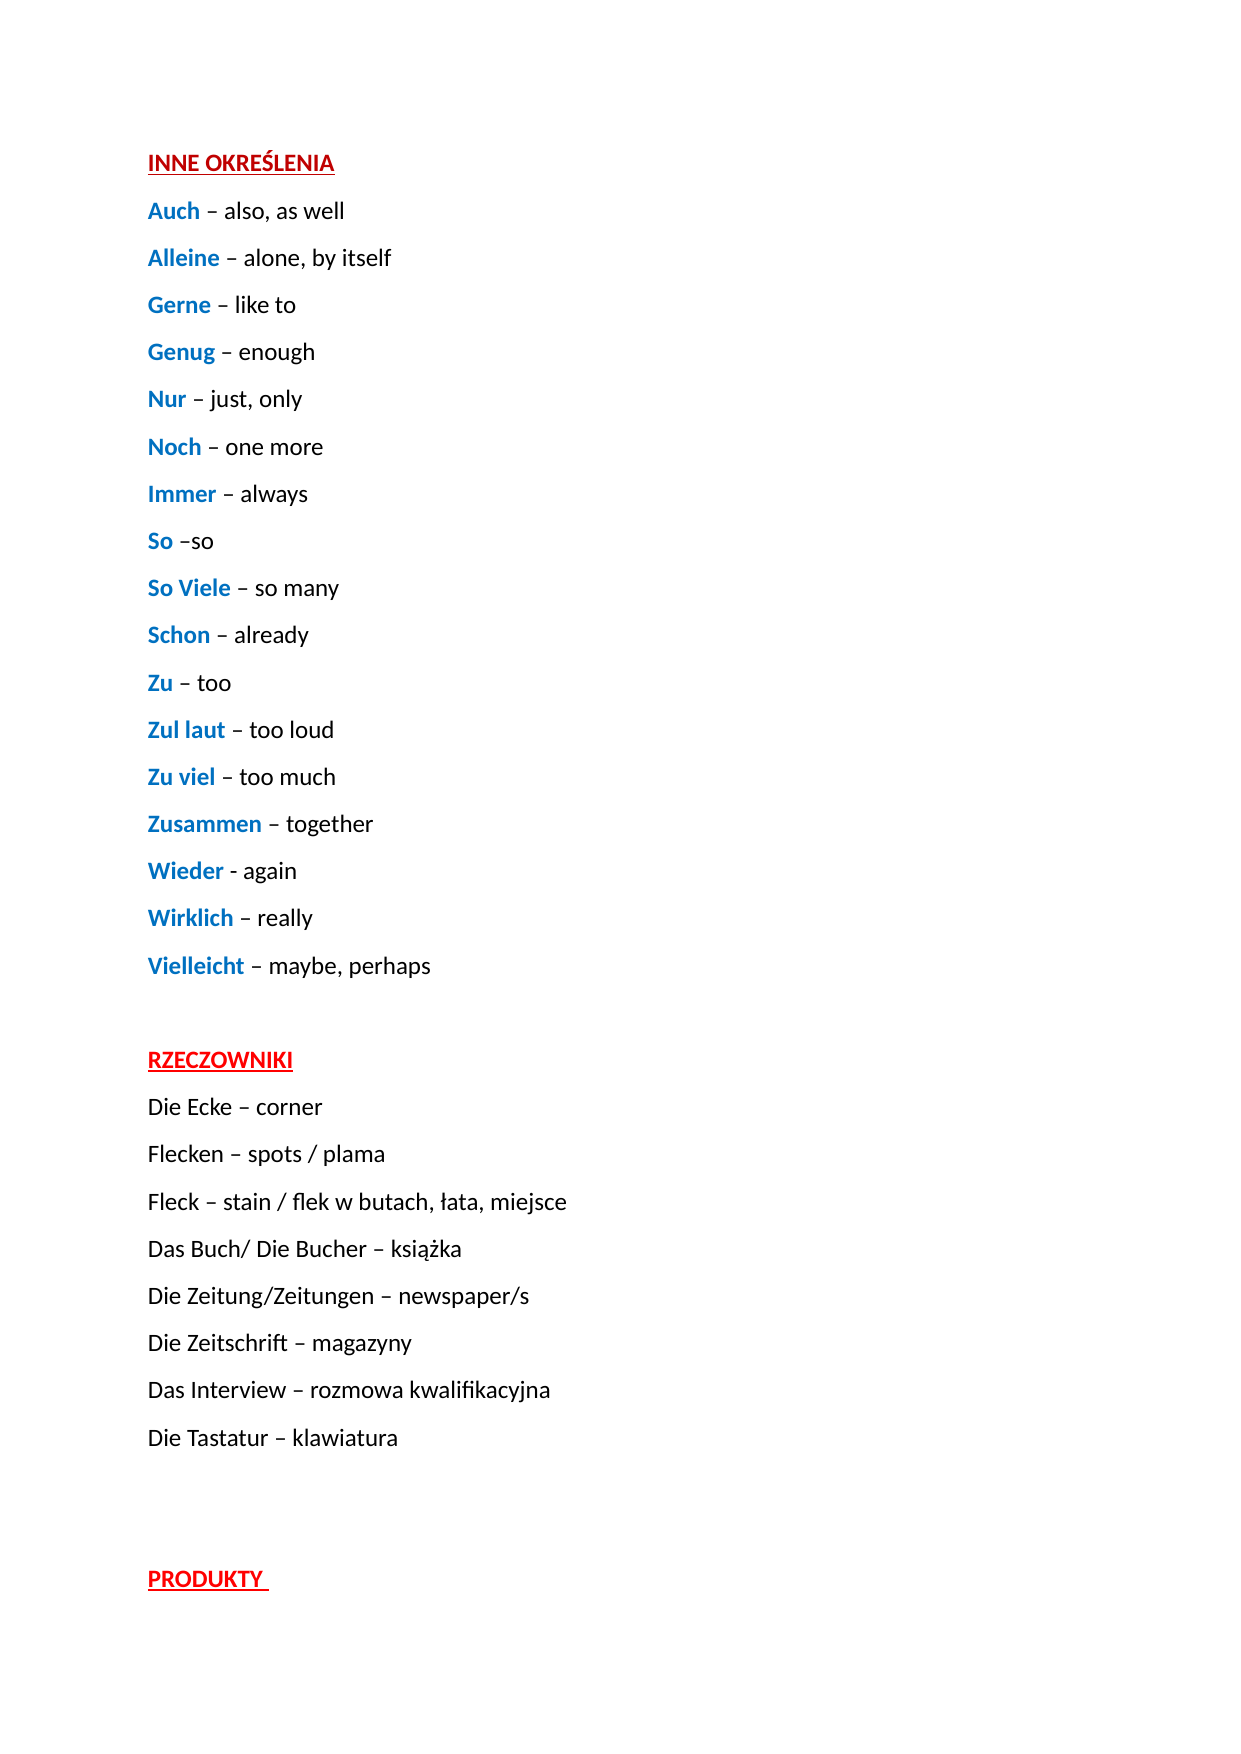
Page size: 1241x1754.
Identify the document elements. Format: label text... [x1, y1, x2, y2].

text Die Zeitschrift – magazyny [148, 1327, 1093, 1358]
text Immer – always [148, 478, 1093, 508]
text Noch – one more [148, 431, 1093, 461]
text Alleine – alone, by itself [148, 242, 1093, 272]
text Auch – also, as well [148, 195, 1093, 225]
text Die Tastatur – klawiatura [148, 1422, 1093, 1452]
text Zul laut – too loud [148, 714, 1093, 744]
text Vielleicht – maybe, perhaps [148, 950, 1093, 980]
text Flecken – spots / plama [148, 1138, 1093, 1169]
text Wirklich – really [148, 903, 1093, 933]
text Zusammen – together [148, 808, 1093, 839]
text Wieder - again [148, 855, 1093, 886]
text So –so [148, 525, 1093, 556]
text Zu viel – too much [148, 761, 1093, 792]
text RZECZOWNIKI [148, 1044, 1093, 1075]
text Nur – just, only [148, 383, 1093, 414]
text INNE OKREŚLENIA [148, 148, 1093, 178]
text Das Interview – rozmowa kwalifikacyjna [148, 1374, 1093, 1405]
text Die Ecke – corner [148, 1091, 1093, 1122]
text Schon – already [148, 619, 1093, 650]
text Gerne – like to [148, 289, 1093, 320]
text Das Buch/ Die Bucher – książka [148, 1233, 1093, 1263]
text Zu – too [148, 667, 1093, 697]
text Fleck – stain / flek w butach, łata, miejsce [148, 1186, 1093, 1216]
text Die Zeitung/Zeitungen – newspaper/s [148, 1280, 1093, 1311]
text So Viele – so many [148, 572, 1093, 603]
text Genug – enough [148, 336, 1093, 367]
text PRODUKTY [148, 1563, 1093, 1594]
